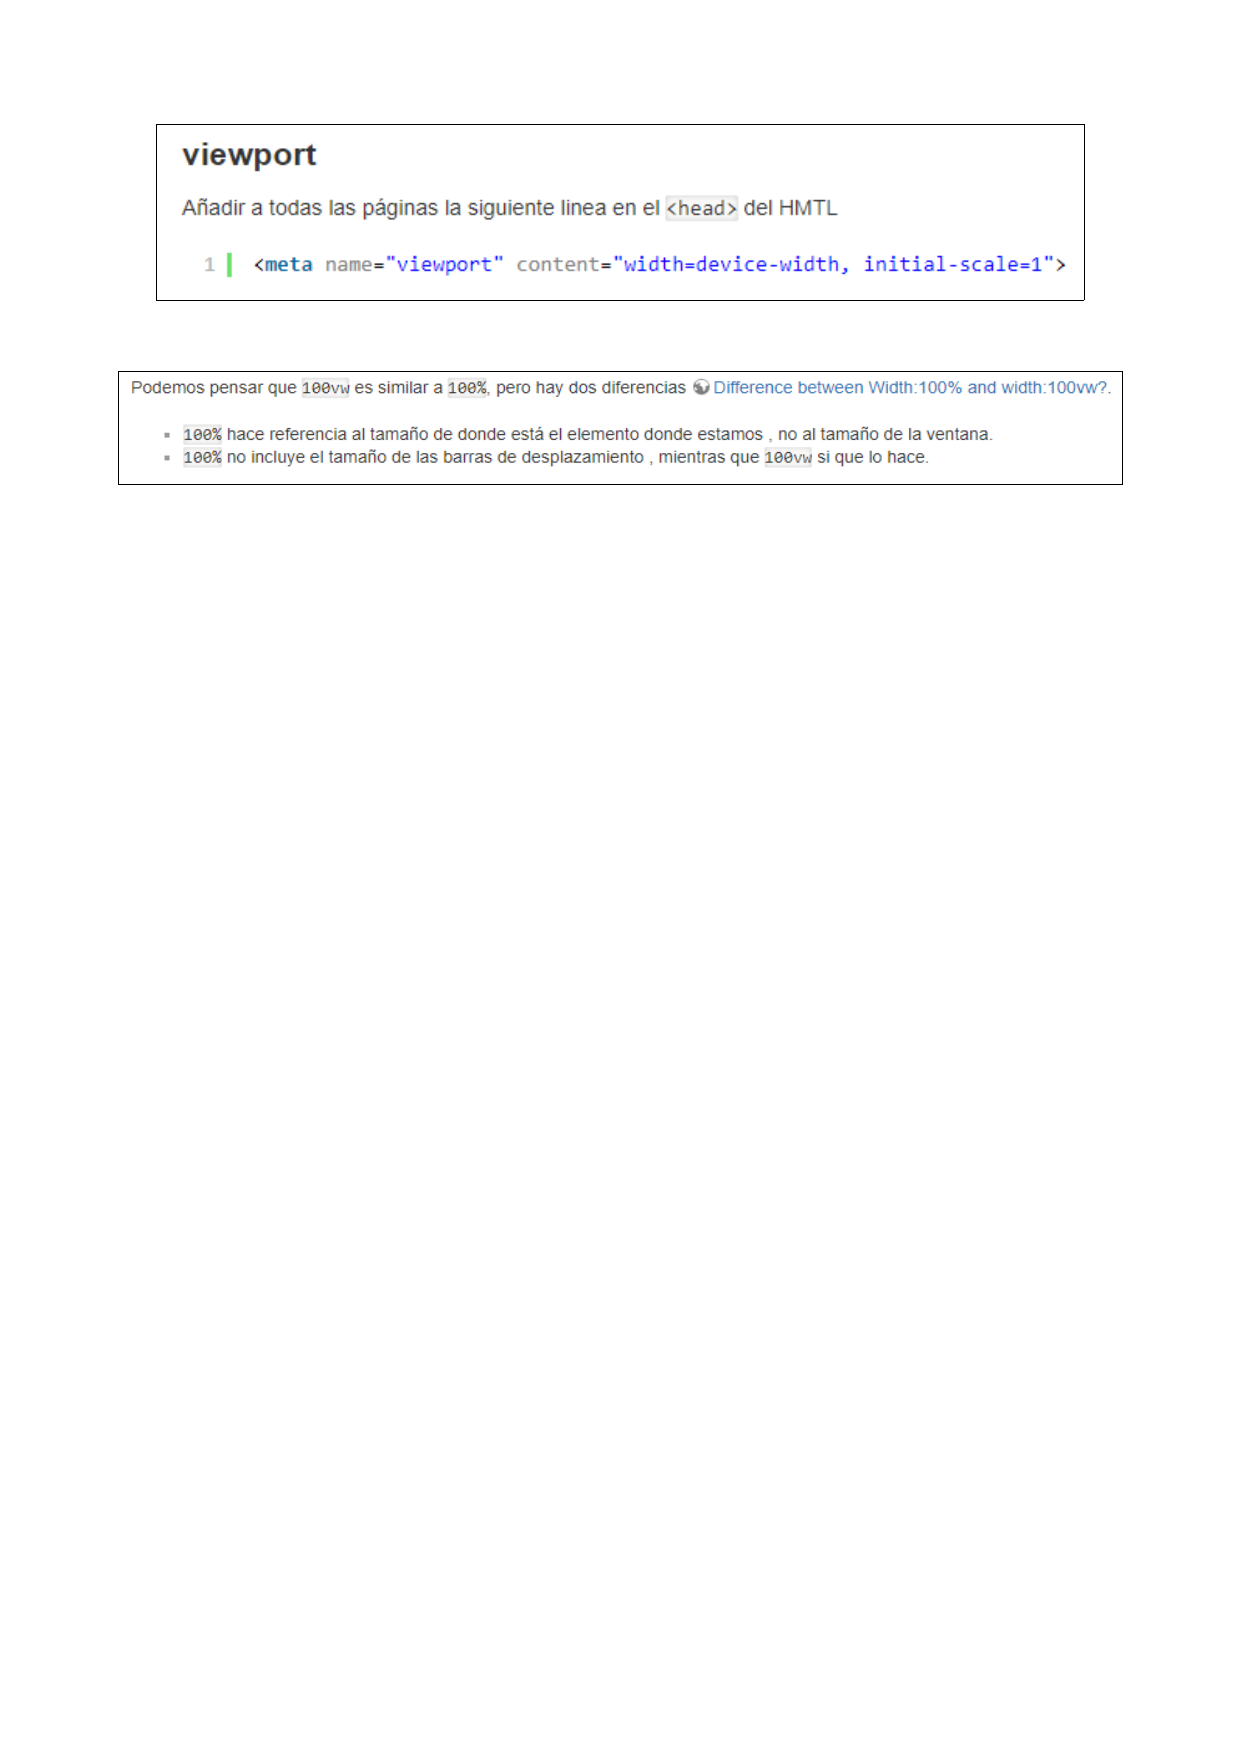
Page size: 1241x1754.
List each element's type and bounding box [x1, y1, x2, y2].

picture [121, 373, 1119, 482]
picture [159, 126, 1082, 297]
